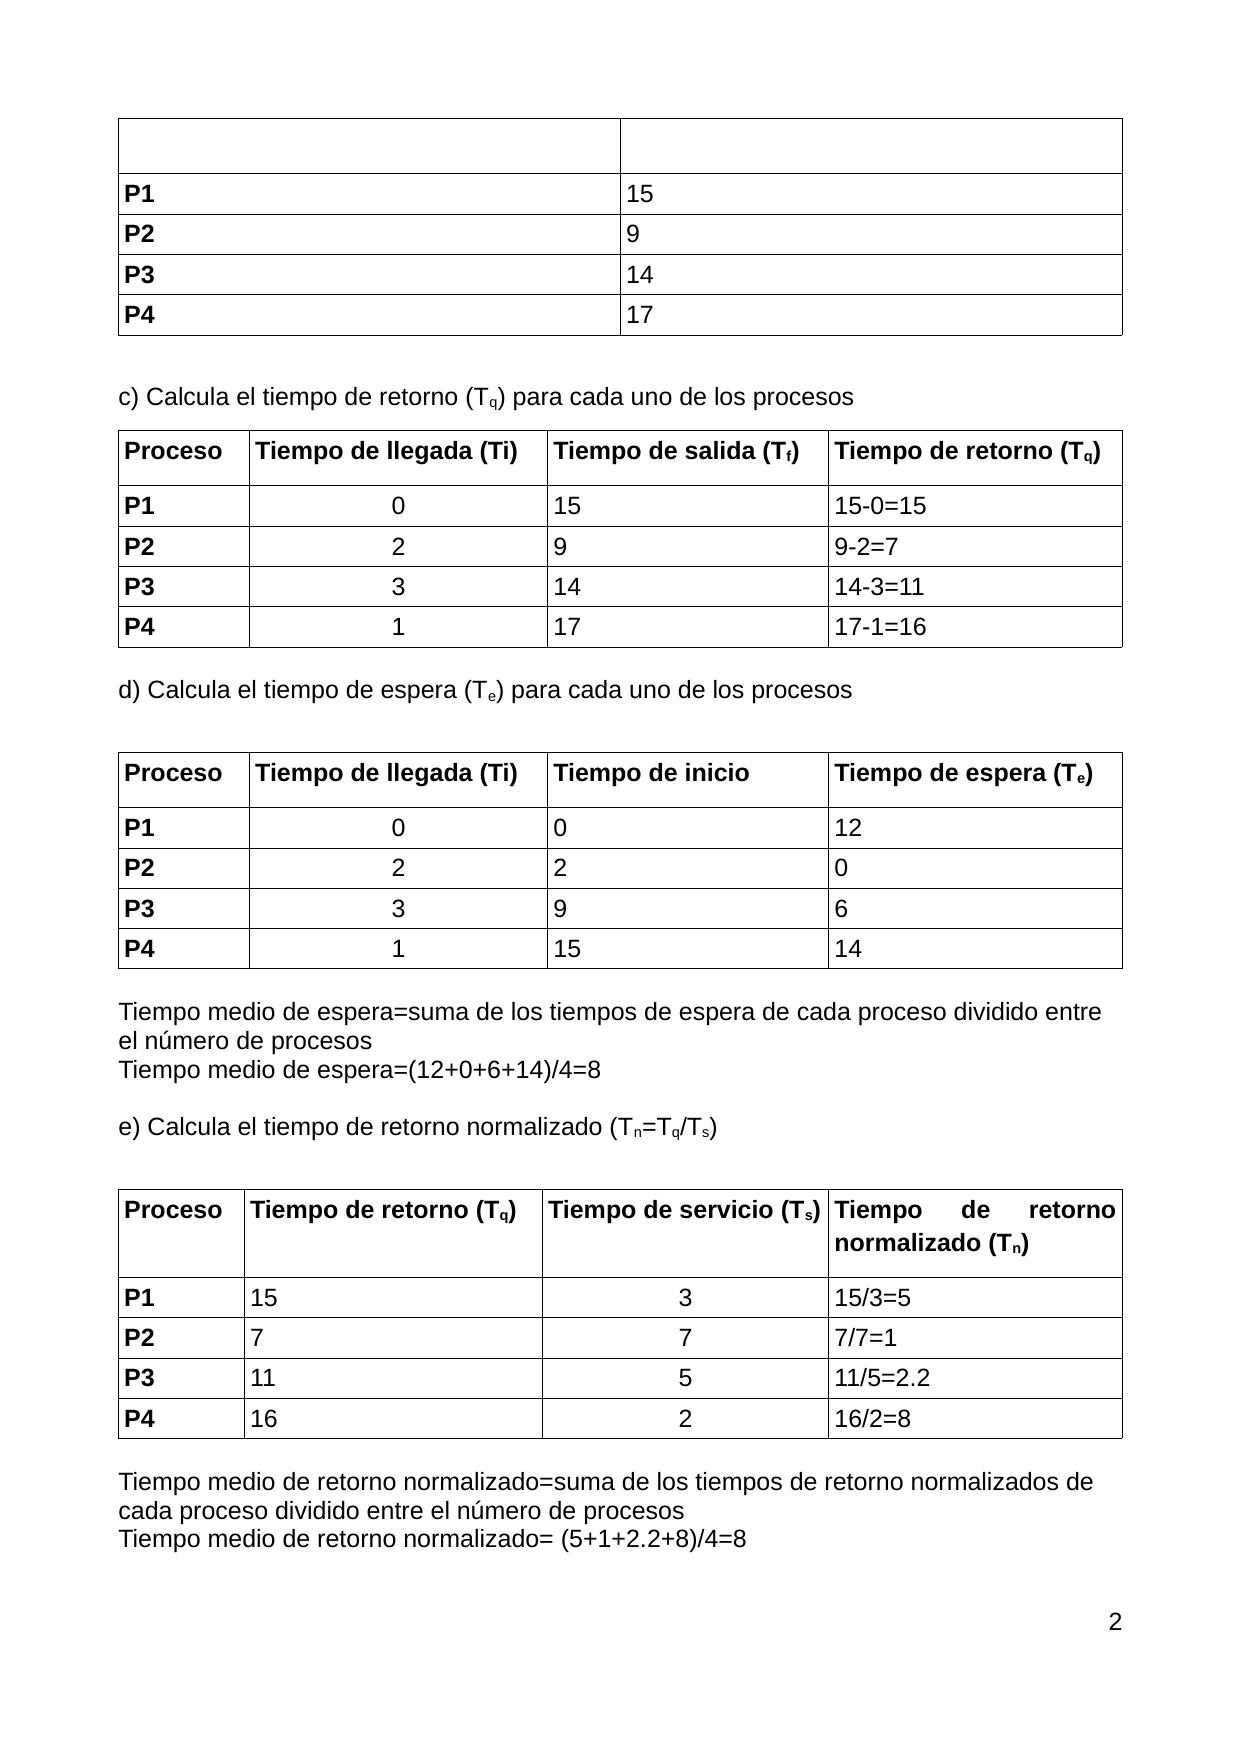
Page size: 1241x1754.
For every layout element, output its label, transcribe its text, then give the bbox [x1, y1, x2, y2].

table_cell 17 [621, 295, 1122, 334]
table_cell 11 [245, 1359, 542, 1398]
table_cell 17 [548, 607, 828, 647]
table_cell 15/3=5 [829, 1278, 1122, 1317]
text Tiempo medio de retorno normalizado= (5+1+2.2+8)/4=8 [118, 1524, 1122, 1553]
table_cell 9-2=7 [829, 527, 1122, 566]
table_cell 2 [250, 527, 547, 566]
table_cell 9 [548, 527, 828, 566]
table_header Proceso [119, 753, 249, 807]
table_cell 0 [250, 486, 547, 526]
table_cell 15 [548, 929, 828, 968]
table_cell 11/5=2.2 [829, 1359, 1122, 1398]
table_cell P1 [119, 486, 249, 526]
table_cell P2 [119, 849, 249, 888]
table_cell 14 [621, 255, 1122, 294]
table_cell P1 [119, 1278, 244, 1317]
table_cell P4 [119, 607, 249, 647]
text d) Calcula el tiempo de espera (Te) para cada uno de los procesos [118, 675, 1122, 704]
table_cell P1 [119, 808, 249, 847]
table_cell 5 [543, 1359, 828, 1398]
table_cell 6 [829, 889, 1122, 928]
table_cell P3 [119, 1359, 244, 1398]
table_cell P2 [119, 215, 620, 254]
table_cell 0 [548, 808, 828, 847]
table_cell 17-1=16 [829, 607, 1122, 647]
table_cell P4 [119, 1399, 244, 1438]
table_header Tiempo de retorno normalizado (Tn) [829, 1190, 1122, 1277]
table_cell P4 [119, 929, 249, 968]
table_cell 2 [543, 1399, 828, 1438]
table_header [119, 119, 620, 173]
table_cell 7 [543, 1318, 828, 1357]
table_cell 7 [245, 1318, 542, 1357]
table_header Tiempo de retorno (Tq) [245, 1190, 542, 1277]
text Tiempo medio de espera=suma de los tiempos de espera de cada proceso dividido entre el número de procesos [118, 997, 1122, 1055]
table_header Tiempo de inicio [548, 753, 828, 807]
table_header Tiempo de salida (Tf) [548, 431, 828, 485]
table_cell P3 [119, 567, 249, 606]
text Tiempo medio de espera=(12+0+6+14)/4=8 [118, 1055, 1122, 1083]
table_cell 3 [250, 567, 547, 606]
table_cell P2 [119, 527, 249, 566]
table_cell 0 [829, 849, 1122, 888]
table_header Tiempo de retorno (Tq) [829, 431, 1122, 485]
table_cell 3 [543, 1278, 828, 1317]
table_header Tiempo de llegada (Ti) [250, 753, 547, 807]
table_header [621, 119, 1122, 173]
table_cell 9 [548, 889, 828, 928]
table_cell 1 [250, 929, 547, 968]
text c) Calcula el tiempo de retorno (Tq) para cada uno de los procesos [118, 382, 1122, 411]
table_header Tiempo de espera (Te) [829, 753, 1122, 807]
table_cell 14-3=11 [829, 567, 1122, 606]
table_cell P4 [119, 295, 620, 334]
table_cell 14 [829, 929, 1122, 968]
table_cell P3 [119, 889, 249, 928]
table_cell 15 [548, 486, 828, 526]
table_cell P1 [119, 174, 620, 213]
table_header Tiempo de servicio (Ts) [543, 1190, 828, 1277]
table_header Proceso [119, 1190, 244, 1277]
table_cell 2 [548, 849, 828, 888]
table_cell 7/7=1 [829, 1318, 1122, 1357]
table_cell 2 [250, 849, 547, 888]
table_header Proceso [119, 431, 249, 485]
table_cell 0 [250, 808, 547, 847]
table_cell 1 [250, 607, 547, 647]
table_cell 16 [245, 1399, 542, 1438]
table_cell 15 [621, 174, 1122, 213]
table_cell 9 [621, 215, 1122, 254]
table_header Tiempo de llegada (Ti) [250, 431, 547, 485]
text Tiempo medio de retorno normalizado=suma de los tiempos de retorno normalizados de cada proceso dividido entre el número de procesos [118, 1467, 1122, 1524]
table_cell P2 [119, 1318, 244, 1357]
table_cell 14 [548, 567, 828, 606]
table_cell 12 [829, 808, 1122, 847]
table_cell 16/2=8 [829, 1399, 1122, 1438]
table_cell P3 [119, 255, 620, 294]
table_cell 15-0=15 [829, 486, 1122, 526]
text e) Calcula el tiempo de retorno normalizado (Tn=Tq/Ts) [118, 1112, 1122, 1141]
table_cell 15 [245, 1278, 542, 1317]
table_cell 3 [250, 889, 547, 928]
